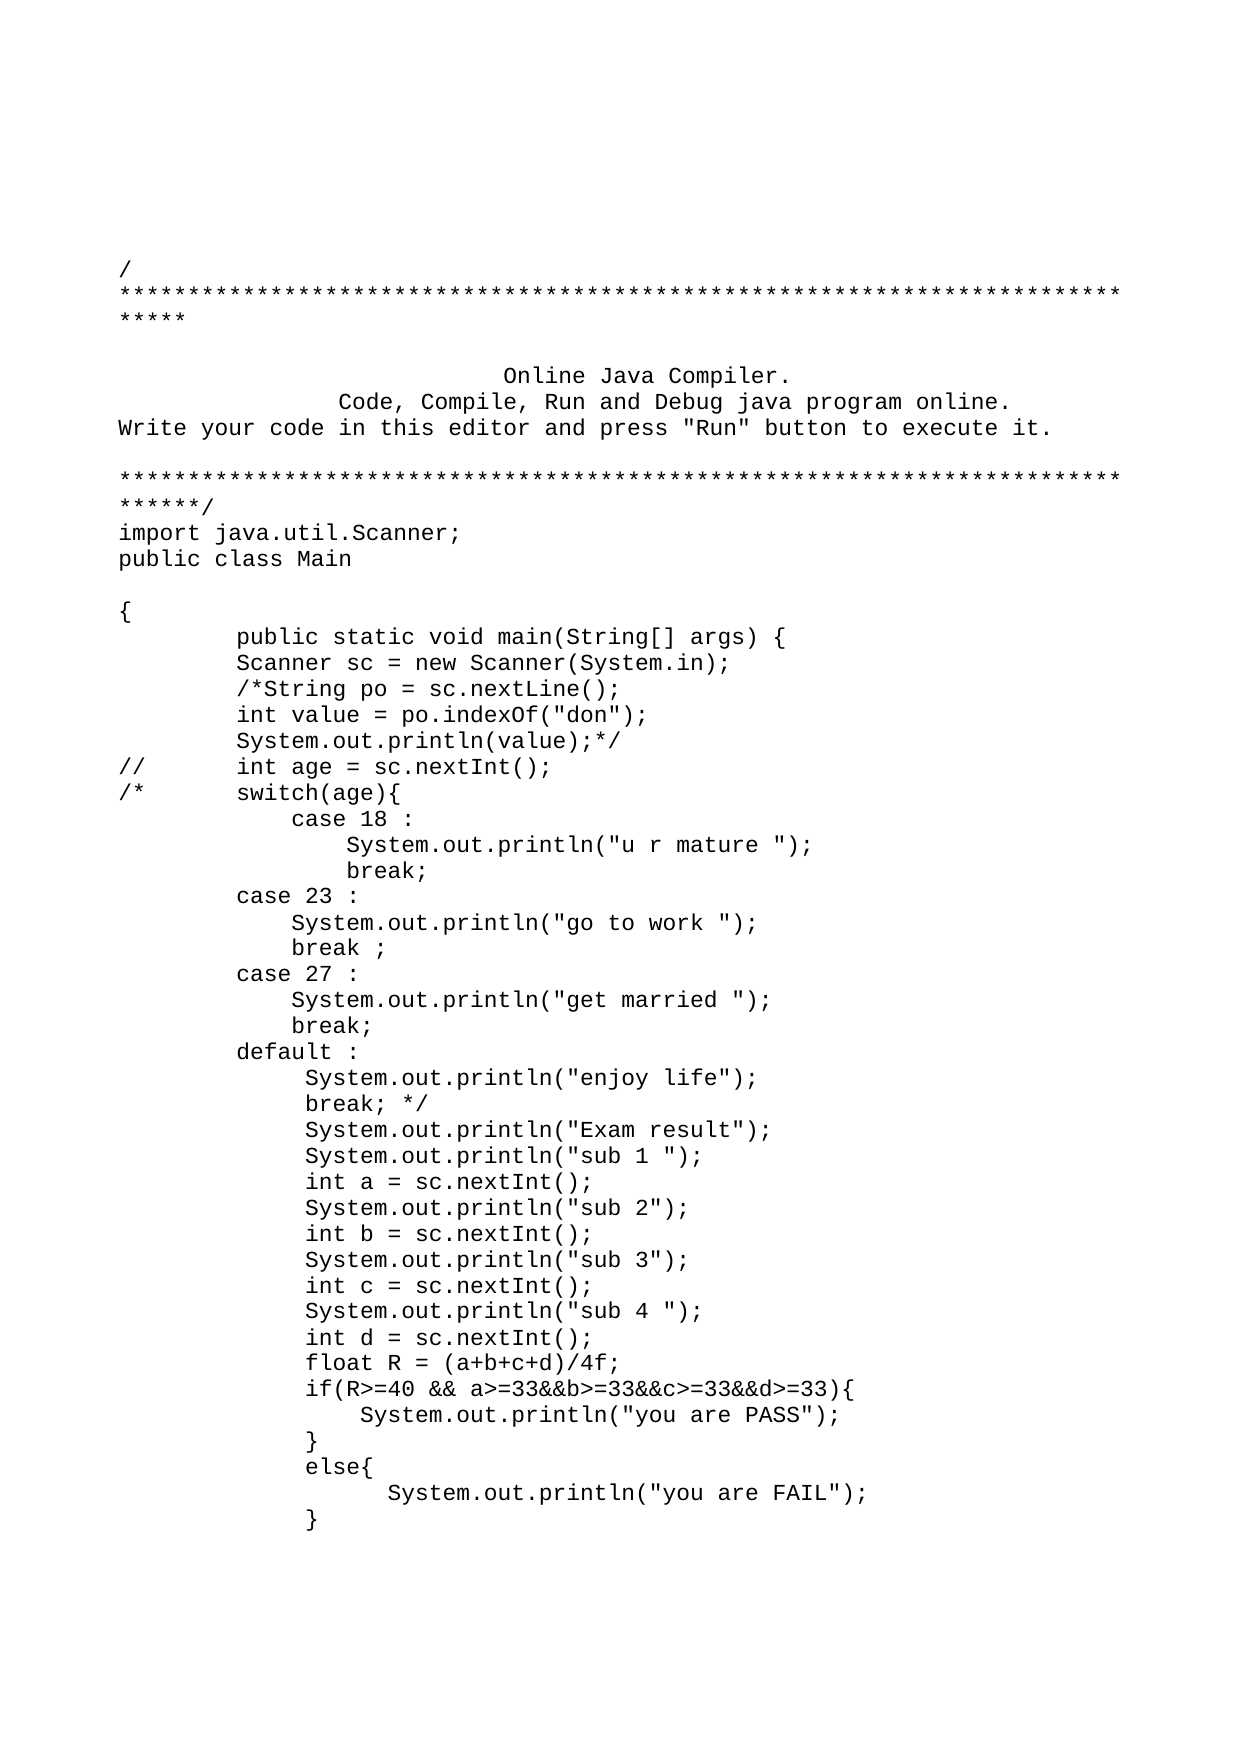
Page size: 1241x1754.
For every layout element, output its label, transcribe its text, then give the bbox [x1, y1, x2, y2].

text case 18 : [118, 807, 1122, 833]
text int d = sc.nextInt(); [118, 1326, 1122, 1352]
text System.out.println("u r mature "); [118, 833, 1122, 859]
text /****************************************************************************** [118, 258, 1122, 336]
text break ; [118, 937, 1122, 963]
text case 23 : [118, 885, 1122, 911]
text Write your code in this editor and press "Run" button to execute it. [118, 416, 1122, 442]
text float R = (a+b+c+d)/4f; [118, 1352, 1122, 1378]
text case 27 : [118, 963, 1122, 989]
text Online Java Compiler. [118, 364, 1122, 390]
text else{ [118, 1456, 1122, 1481]
text System.out.println("go to work "); [118, 911, 1122, 937]
text *******************************************************************************/ [118, 470, 1122, 522]
text if(R>=40 && a>=33&&b>=33&&c>=33&&d>=33){ [118, 1378, 1122, 1404]
text System.out.println("enjoy life"); [118, 1066, 1122, 1092]
text default : [118, 1041, 1122, 1066]
text { [118, 599, 1122, 626]
text int c = sc.nextInt(); [118, 1274, 1122, 1300]
text break; [118, 1014, 1122, 1041]
text Code, Compile, Run and Debug java program online. [118, 390, 1122, 416]
text import java.util.Scanner; [118, 522, 1122, 548]
text break; [118, 859, 1122, 885]
text } [118, 1507, 1122, 1533]
text break; */ [118, 1092, 1122, 1118]
text int a = sc.nextInt(); [118, 1170, 1122, 1196]
text System.out.println("you are FAIL"); [118, 1481, 1122, 1507]
text // int age = sc.nextInt(); [118, 755, 1122, 781]
text System.out.println("sub 4 "); [118, 1300, 1122, 1326]
text System.out.println("Exam result"); [118, 1118, 1122, 1144]
text System.out.println(value);*/ [118, 729, 1122, 755]
text System.out.println("sub 2"); [118, 1196, 1122, 1222]
text /* switch(age){ [118, 781, 1122, 807]
text } [118, 1429, 1122, 1456]
text /*String po = sc.nextLine(); [118, 677, 1122, 703]
text System.out.println("get married "); [118, 989, 1122, 1014]
text public class Main [118, 548, 1122, 574]
text int value = po.indexOf("don"); [118, 703, 1122, 729]
text int b = sc.nextInt(); [118, 1222, 1122, 1248]
text public static void main(String[] args) { [118, 626, 1122, 651]
text Scanner sc = new Scanner(System.in); [118, 651, 1122, 677]
text System.out.println("you are PASS"); [118, 1404, 1122, 1429]
text System.out.println("sub 1 "); [118, 1144, 1122, 1170]
text System.out.println("sub 3"); [118, 1248, 1122, 1274]
